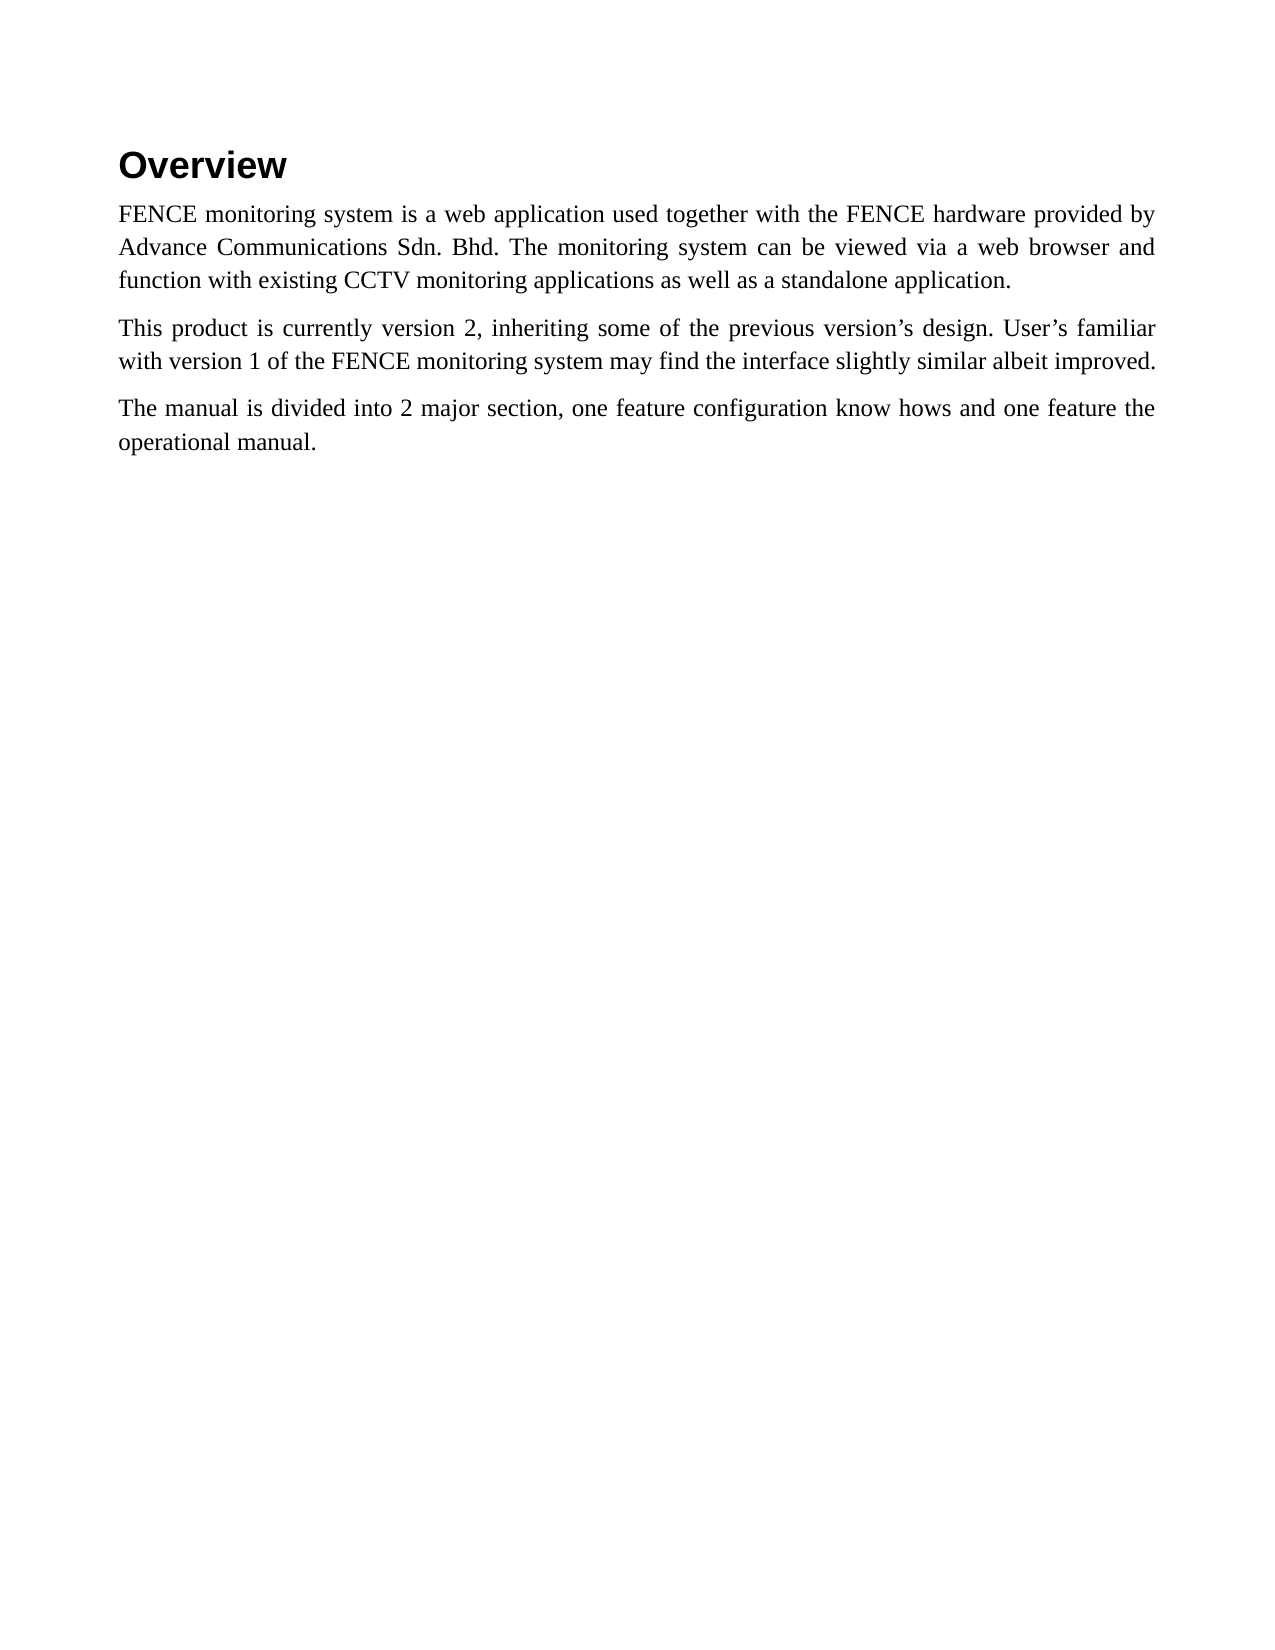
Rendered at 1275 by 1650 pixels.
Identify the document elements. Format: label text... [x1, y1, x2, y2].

subtitle Overview [118, 143, 1157, 187]
text FENCE monitoring system is a web application used together with the FENCE hardware provided by Advance Communications Sdn. Bhd. The monitoring system can be viewed via a web browser and function with existing CCTV monitoring applications as well as a standalone application. [118, 199, 1157, 294]
text This product is currently version 2, inheriting some of the previous version’s design. User’s familiar with version 1 of the FENCE monitoring system may find the interface slightly similar albeit improved. [118, 313, 1157, 375]
text The manual is divided into 2 major section, one feature configuration know hows and one feature the operational manual. [118, 393, 1157, 455]
